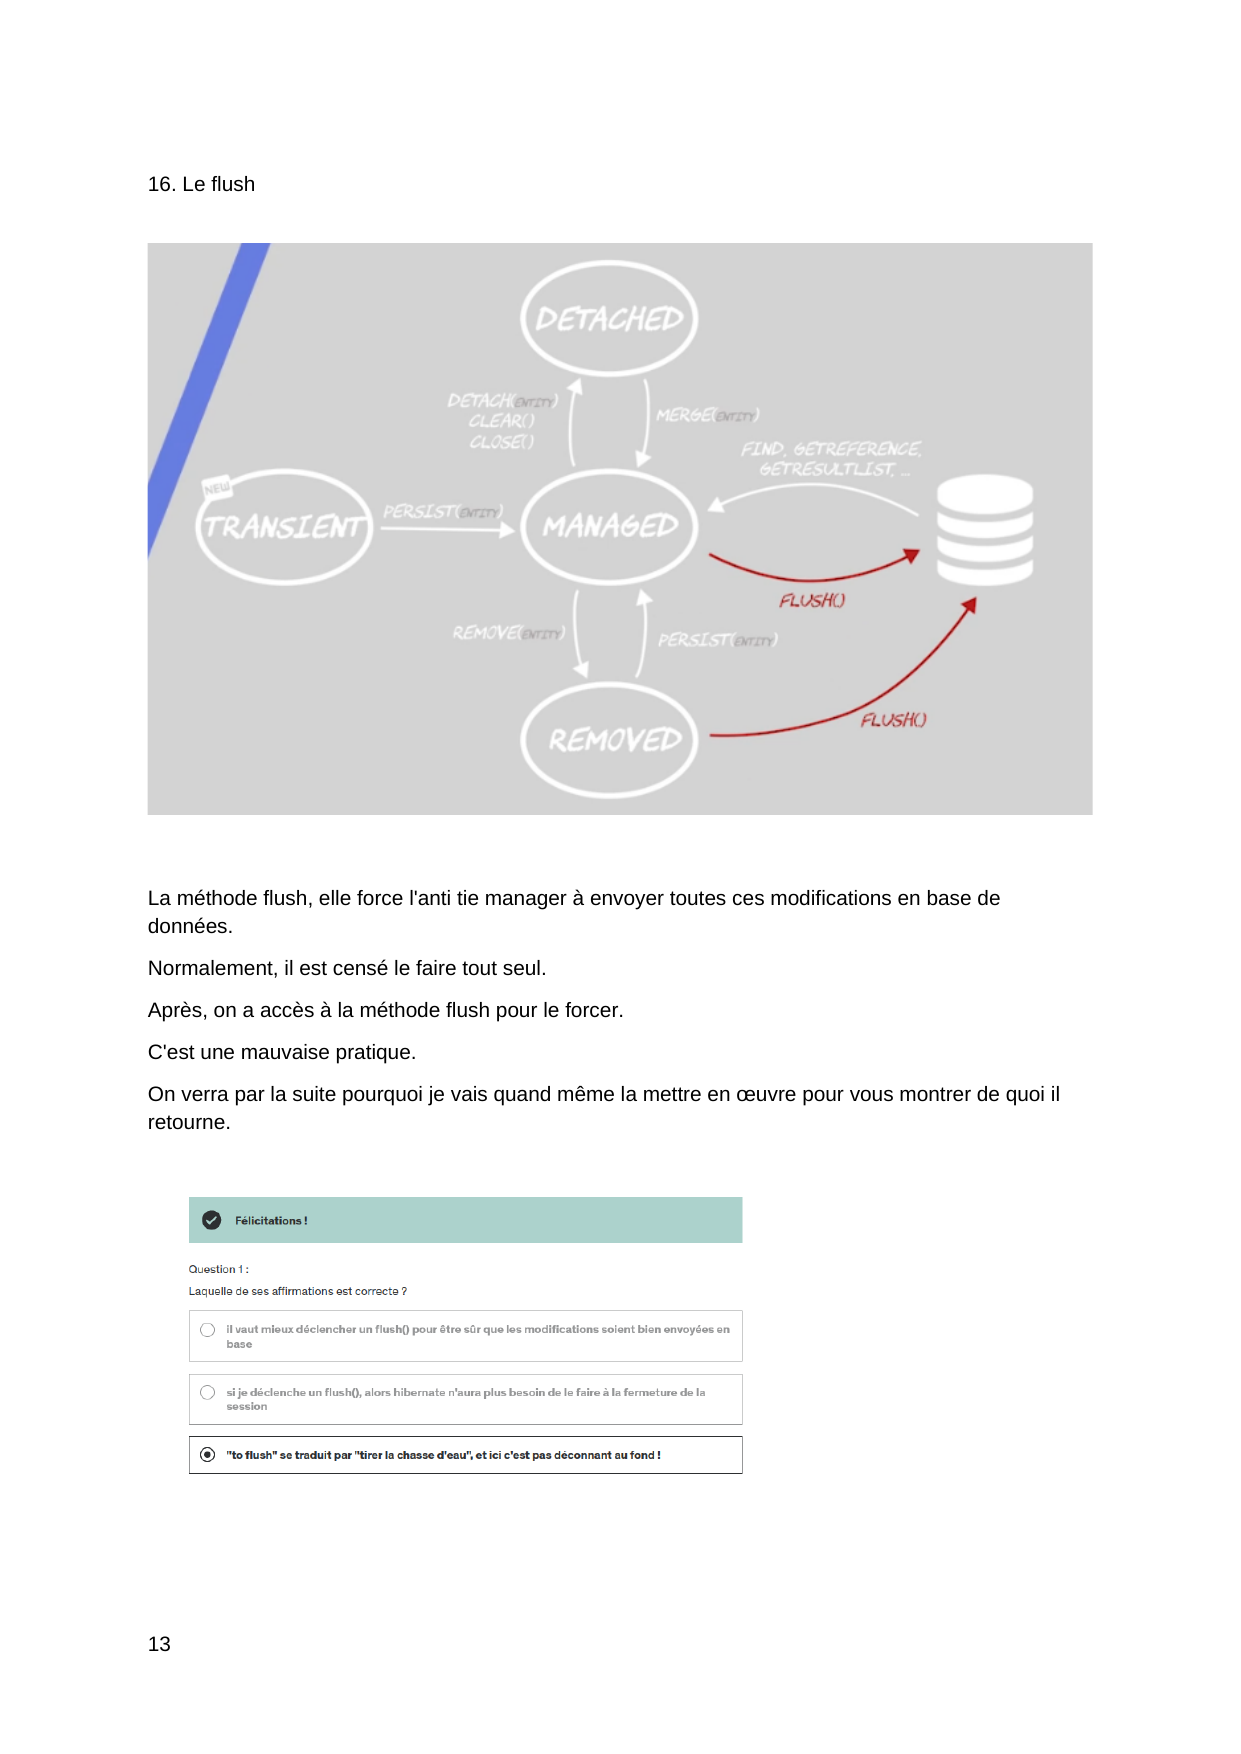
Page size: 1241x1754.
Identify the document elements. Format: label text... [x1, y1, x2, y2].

picture [181, 1178, 760, 1528]
text La méthode flush, elle force l'anti tie manager à envoyer toutes ces modifications en base de données. [148, 886, 1093, 938]
text Normalement, il est censé le faire tout seul. [148, 956, 1093, 980]
text On verra par la suite pourquoi je vais quand même la mettre en œuvre pour vous montrer de quoi il retourne. [148, 1082, 1093, 1133]
text Après, on a accès à la méthode flush pour le forcer. [148, 998, 1093, 1022]
text C'est une mauvaise pratique. [148, 1040, 1093, 1064]
text 16. Le flush [148, 172, 1093, 196]
picture [147, 243, 1093, 815]
